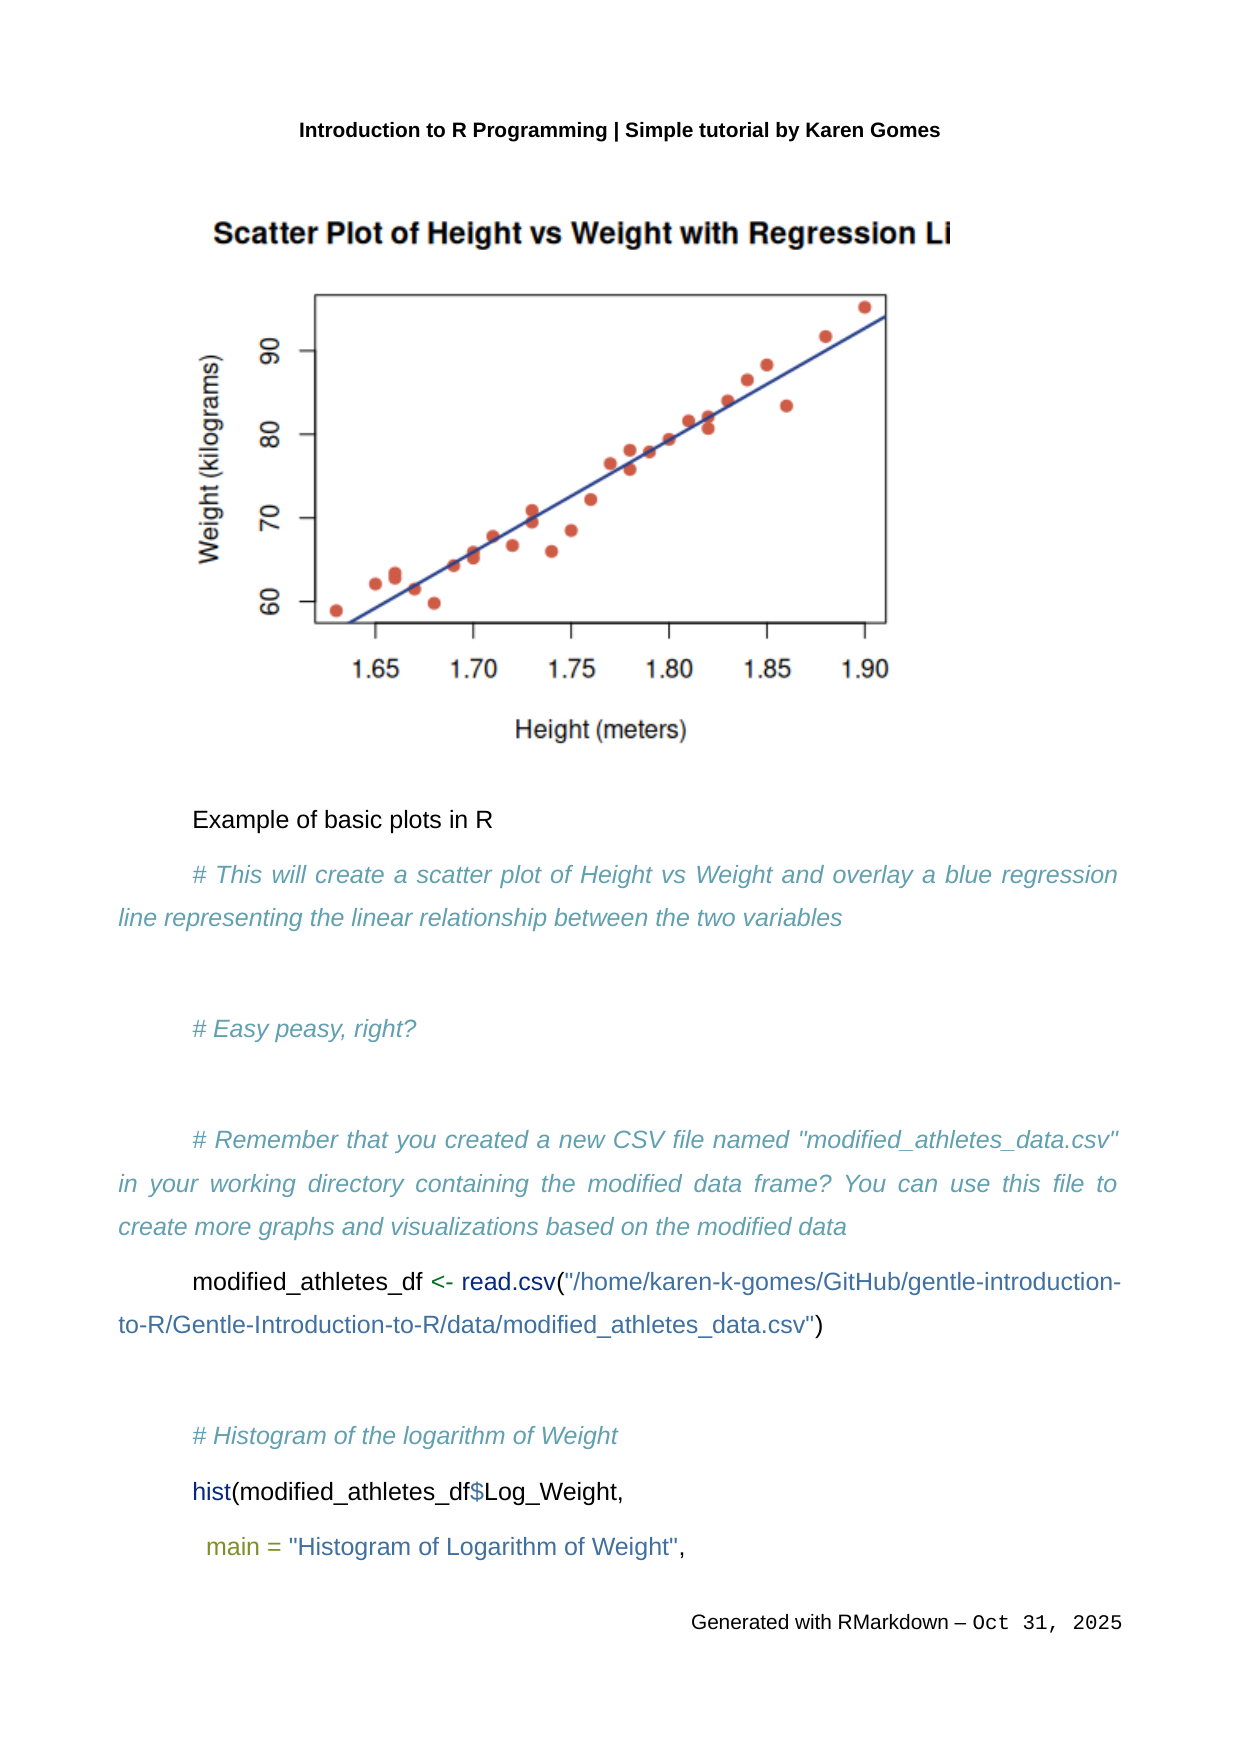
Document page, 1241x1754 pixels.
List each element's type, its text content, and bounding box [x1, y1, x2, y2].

text Example of basic plots in R [118, 805, 1122, 833]
text # Easy peasy, right? [118, 1014, 1122, 1043]
picture [192, 171, 950, 778]
text modified_athletes_df <- read.csv("/home/karen-k-gomes/GitHub/gentle-introduction-to-R/Gentle-Introduction-to-R/data/modified_athletes_data.csv") [118, 1267, 1122, 1339]
text main = "Histogram of Logarithm of Weight", [118, 1532, 1122, 1561]
text # Remember that you created a new CSV file named "modified_athletes_data.csv" in your working directory containing the modified data frame? You can use this file to create more graphs and visualizations based on the modified data [118, 1125, 1122, 1240]
text # This will create a scatter plot of Height vs Weight and overlay a blue regression line representing the linear relationship between the two variables [118, 860, 1122, 932]
text # Histogram of the logarithm of Weight [118, 1421, 1122, 1450]
text hist(modified_athletes_df$Log_Weight, [118, 1477, 1122, 1506]
